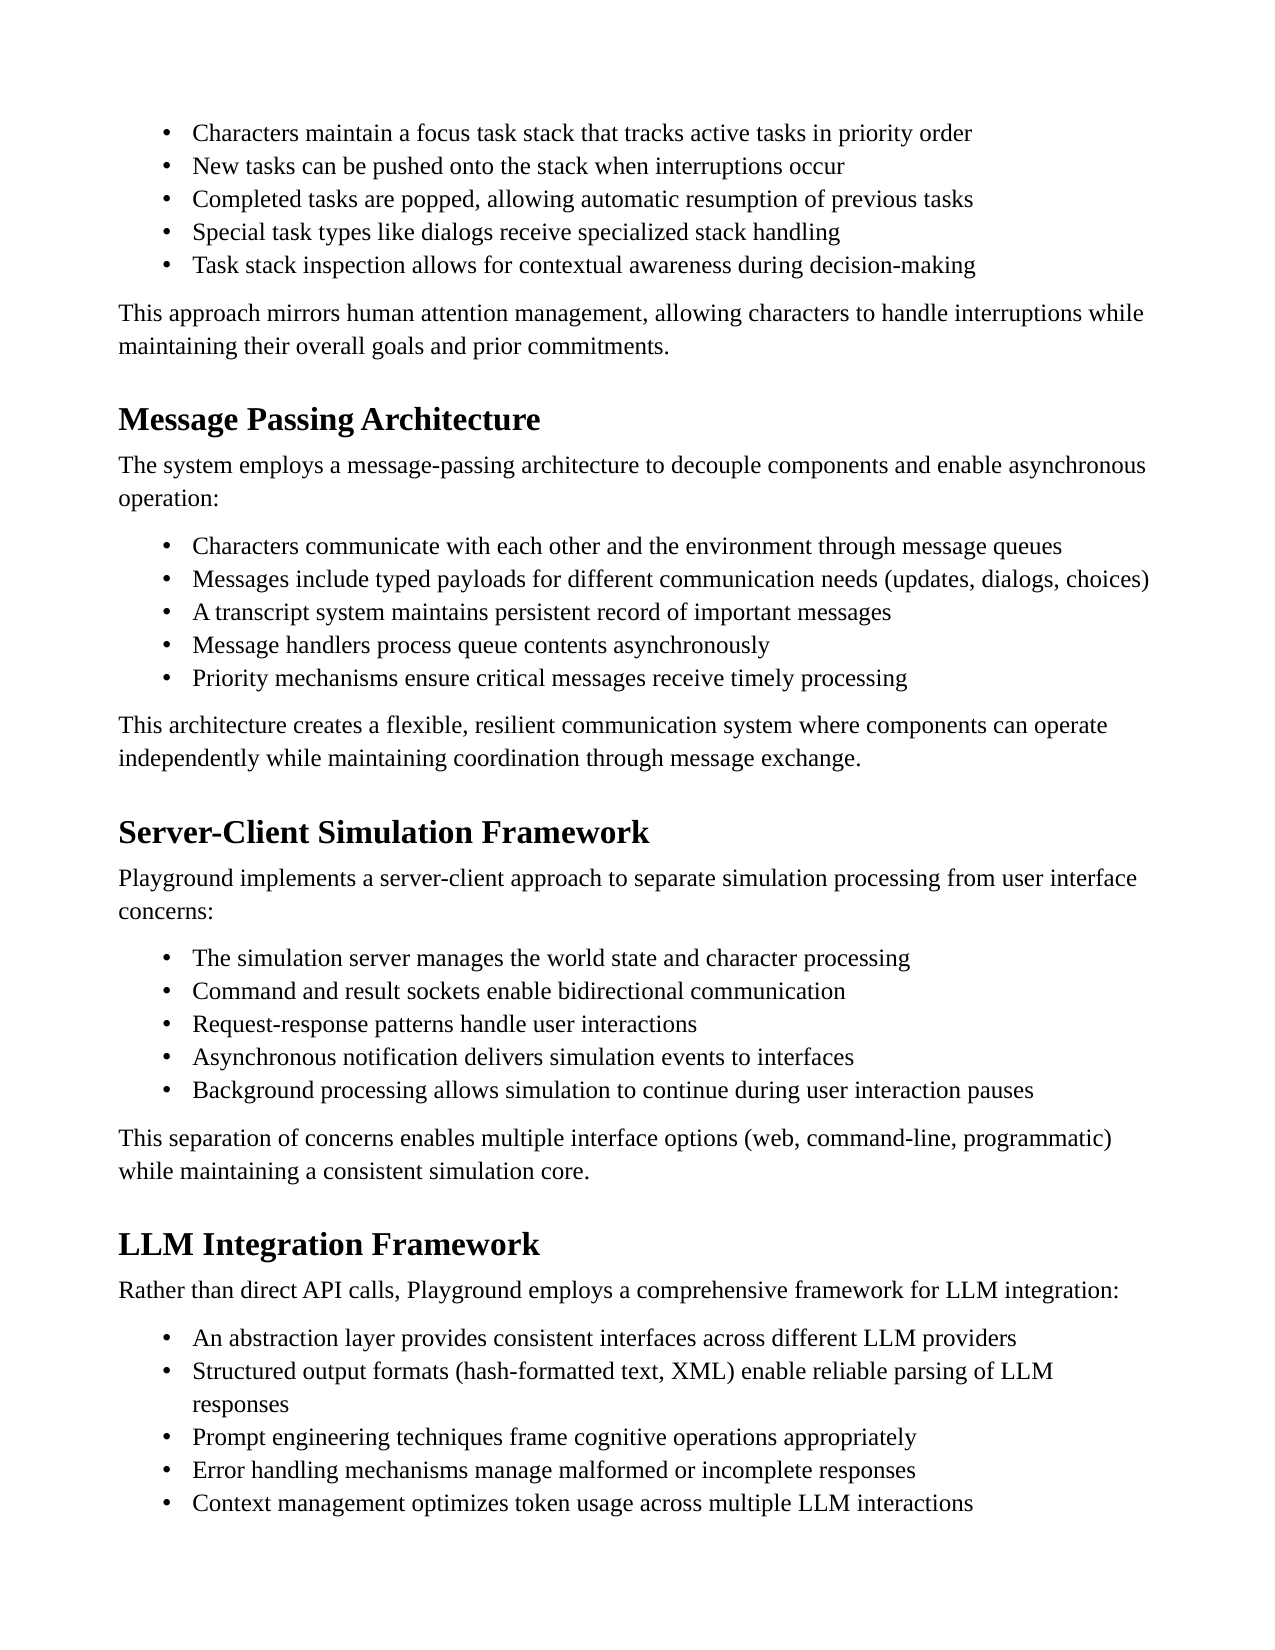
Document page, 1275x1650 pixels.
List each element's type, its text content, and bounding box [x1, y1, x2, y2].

list Messages include typed payloads for different communication needs (updates, dialogs, choices) [162, 564, 1157, 592]
list A transcript system maintains persistent record of important messages [162, 597, 1157, 626]
list New tasks can be pushed onto the stack when interruptions occur [162, 151, 1157, 180]
subtitle Server-Client Simulation Framework [118, 812, 1157, 850]
list Asynchronous notification delivers simulation events to interfaces [162, 1042, 1157, 1071]
list An abstraction layer provides consistent interfaces across different LLM providers [162, 1323, 1157, 1352]
list Task stack inspection allows for contextual awareness during decision-making [162, 250, 1157, 279]
text This approach mirrors human attention management, allowing characters to handle interruptions while maintaining their overall goals and prior commitments. [118, 298, 1157, 359]
text Playground implements a server-client approach to separate simulation processing from user interface concerns: [118, 863, 1157, 924]
text Rather than direct API calls, Playground employs a comprehensive framework for LLM integration: [118, 1275, 1157, 1304]
list Request-response patterns handle user interactions [162, 1009, 1157, 1038]
list Characters communicate with each other and the environment through message queues [162, 531, 1157, 559]
list Context management optimizes token usage across multiple LLM interactions [162, 1488, 1157, 1517]
text The system employs a message-passing architecture to decouple components and enable asynchronous operation: [118, 450, 1157, 512]
subtitle Message Passing Architecture [118, 399, 1157, 438]
subtitle LLM Integration Framework [118, 1224, 1157, 1263]
list Structured output formats (hash-formatted text, XML) enable reliable parsing of LLM responses [162, 1356, 1157, 1418]
text This separation of concerns enables multiple interface options (web, command-line, programmatic) while maintaining a consistent simulation core. [118, 1123, 1157, 1185]
list Priority mechanisms ensure critical messages receive timely processing [162, 663, 1157, 692]
list Special task types like dialogs receive specialized stack handling [162, 217, 1157, 246]
list Message handlers process queue contents asynchronously [162, 630, 1157, 658]
text This architecture creates a flexible, resilient communication system where components can operate independently while maintaining coordination through message exchange. [118, 710, 1157, 772]
list Background processing allows simulation to continue during user interaction pauses [162, 1075, 1157, 1104]
list Completed tasks are popped, allowing automatic resumption of previous tasks [162, 184, 1157, 213]
list Error handling mechanisms manage malformed or incomplete responses [162, 1455, 1157, 1484]
list Prompt engineering techniques frame cognitive operations appropriately [162, 1422, 1157, 1451]
list Characters maintain a focus task stack that tracks active tasks in priority order [162, 118, 1157, 147]
list Command and result sockets enable bidirectional communication [162, 976, 1157, 1005]
list The simulation server manages the world state and character processing [162, 943, 1157, 972]
